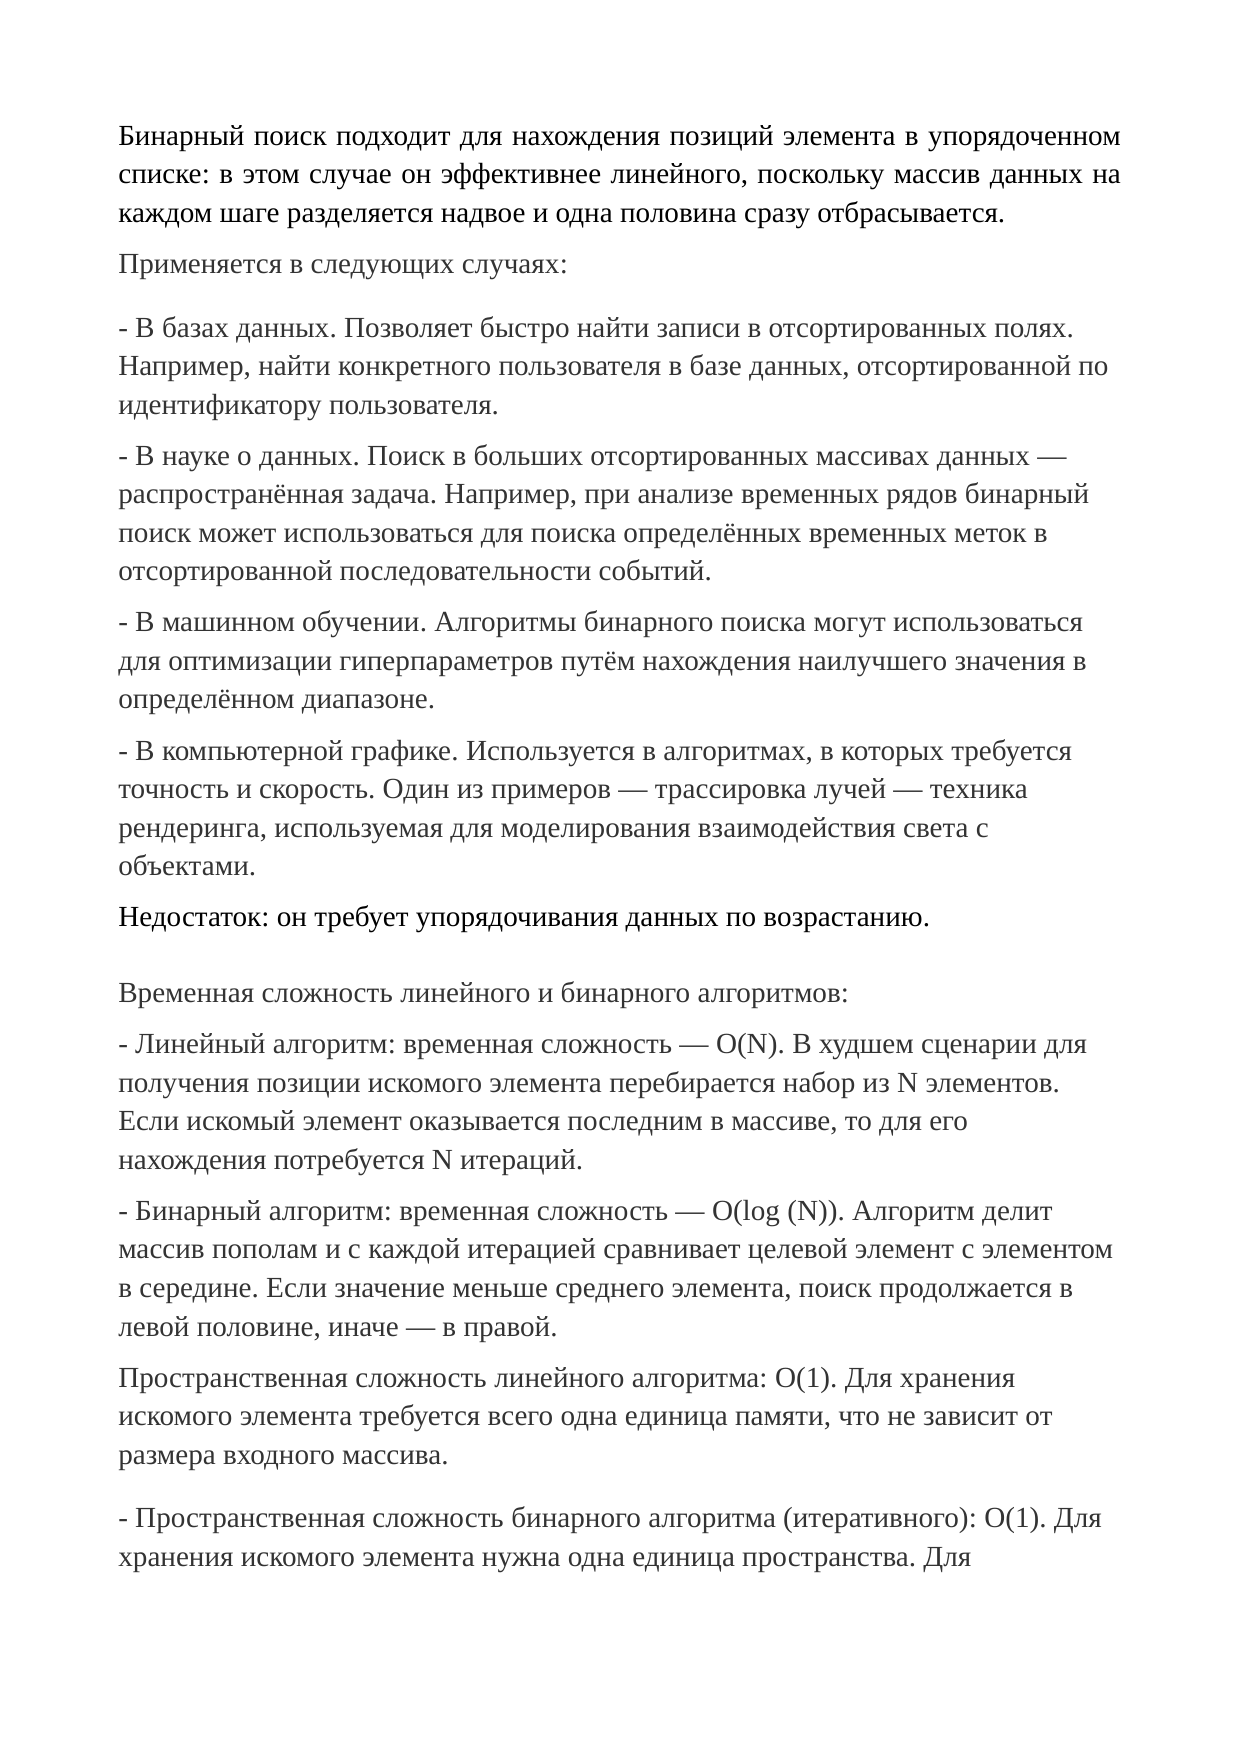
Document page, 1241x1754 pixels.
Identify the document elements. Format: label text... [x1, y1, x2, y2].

list - Пространственная сложность бинарного алгоритма (итеративного): O(1). Для хранения искомого элемента нужна одна единица пространства. Для [118, 1500, 1122, 1572]
list - В машинном обучении. Алгоритмы бинарного поиска могут использоваться для оптимизации гиперпараметров путём нахождения наилучшего значения в определённом диапазоне. [118, 604, 1122, 715]
text Пространственная сложность линейного алгоритма: O(1). Для хранения искомого элемента требуется всего одна единица памяти, что не зависит от размера входного массива. [118, 1360, 1122, 1470]
text Временная сложность линейного и бинарного алгоритмов: [118, 975, 1106, 1009]
text Применяется в следующих случаях: [118, 246, 1122, 280]
list - В компьютерной графике. Используется в алгоритмах, в которых требуется точность и скорость. Один из примеров — трассировка лучей — техника рендеринга, используемая для моделирования взаимодействия света с объектами. [118, 733, 1122, 882]
list - Бинарный алгоритм: временная сложность — O(log (N)). Алгоритм делит массив пополам и с каждой итерацией сравнивает целевой элемент с элементом в середине. Если значение меньше среднего элемента, поиск продолжается в левой половине, иначе — в правой. [118, 1193, 1122, 1342]
list - В науке о данных. Поиск в больших отсортированных массивах данных — распространённая задача. Например, при анализе временных рядов бинарный поиск может использоваться для поиска определённых временных меток в отсортированной последовательности событий. [118, 438, 1122, 587]
list - В базах данных. Позволяет быстро найти записи в отсортированных полях. Например, найти конкретного пользователя в базе данных, отсортированной по идентификатору пользователя. [118, 310, 1122, 420]
text Бинарный поиск подходит для нахождения позиций элемента в упорядоченном списке: в этом случае он эффективнее линейного, поскольку массив данных на каждом шаге разделяется надвое и одна половина сразу отбрасывается. [118, 118, 1122, 229]
text Недостаток: он требует упорядочивания данных по возрастанию. [118, 899, 1122, 933]
list - Линейный алгоритм: временная сложность — O(N). В худшем сценарии для получения позиции искомого элемента перебирается набор из N элементов. Если искомый элемент оказывается последним в массиве, то для его нахождения потребуется N итераций. [118, 1026, 1122, 1176]
